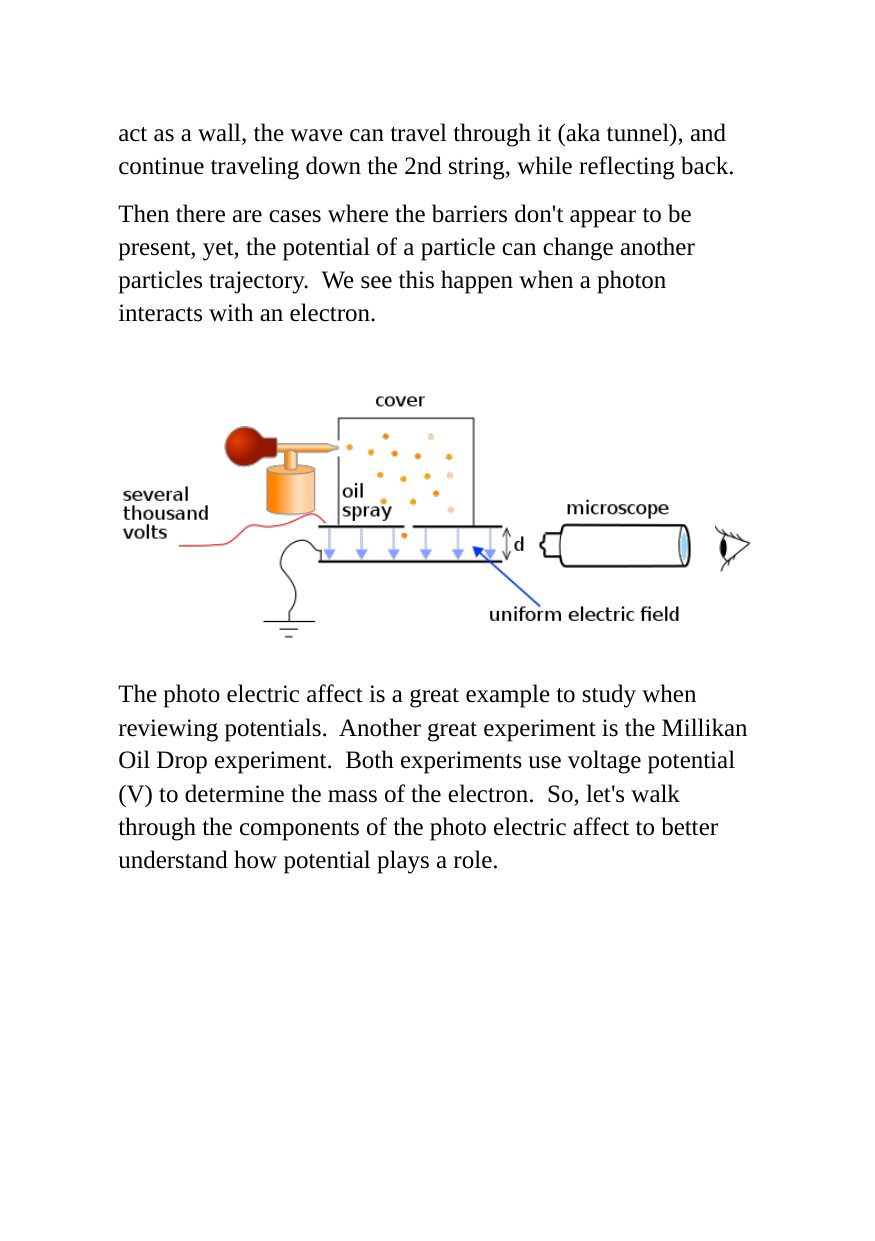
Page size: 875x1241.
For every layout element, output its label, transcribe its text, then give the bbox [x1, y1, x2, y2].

text Then there are cases where the barriers don't appear to be present, yet, the potential of a particle can change another particles trajectory. We see this happen when a photon interacts with an electron. [118, 199, 756, 327]
picture [118, 393, 756, 641]
subtitle The photo electric affect is a great example to study when reviewing potentials. Another great experiment is the Millikan Oil Drop experiment. Both experiments use voltage potential (V) to determine the mass of the electron. So, let's walk through the components of the photo electric affect to better understand how potential plays a role. [118, 679, 756, 873]
text act as a wall, the wave can travel through it (aka tunnel), and continue traveling down the 2nd string, while reflecting back. [118, 118, 756, 180]
